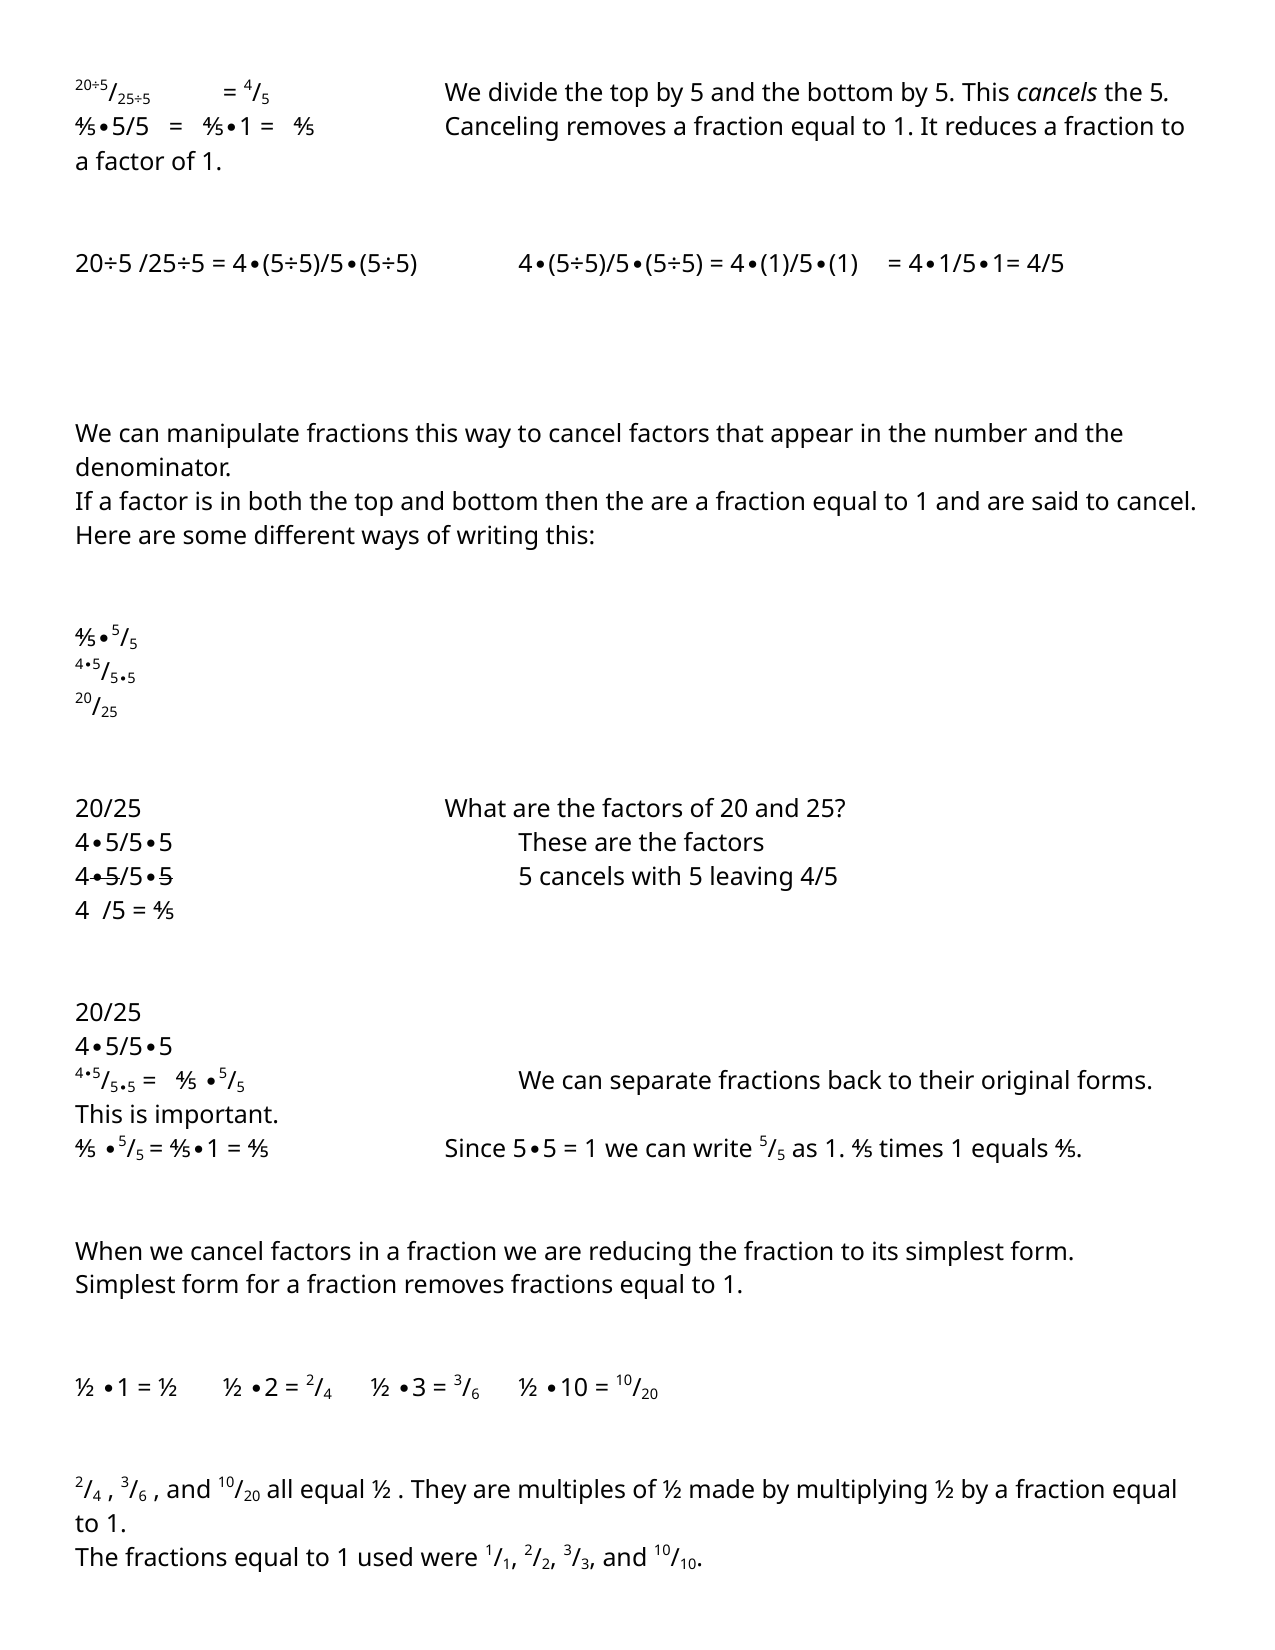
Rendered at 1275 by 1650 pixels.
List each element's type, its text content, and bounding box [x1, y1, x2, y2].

text 4∙5/5∙5 [75, 654, 1200, 688]
text 2/4 , 3/6 , and 10/20 all equal ½ . They are multiples of ½ made by multiplying ½ by a fraction equal to 1. [75, 1472, 1200, 1540]
text When we cancel factors in a fraction we are reducing the fraction to its simplest form. [75, 1233, 1200, 1267]
text ⅘∙5/5 [75, 620, 1200, 654]
text ⅘ ∙5/5 = ⅘∙1 = ⅘ Since 5∙5 = 1 we can write 5/5 as 1. ⅘ times 1 equals ⅘. [75, 1131, 1200, 1165]
text 20/25 What are the factors of 20 and 25? [75, 790, 1200, 824]
text 4∙5/5∙5 5 cancels with 5 leaving 4/5 [75, 858, 1200, 892]
text 20/25 [75, 995, 1200, 1029]
text Simplest form for a fraction removes fractions equal to 1. [75, 1267, 1200, 1301]
text 4∙5/5∙5 = ⅘ ∙5/5 We can separate fractions back to their original forms. This is important. [75, 1063, 1200, 1131]
text Here are some different ways of writing this: [75, 518, 1200, 552]
text If a factor is in both the top and bottom then the are a fraction equal to 1 and are said to cancel. [75, 484, 1200, 518]
text The fractions equal to 1 used were 1/1, 2/2, 3/3, and 10/10. [75, 1540, 1200, 1574]
text 4∙5/5∙5 [75, 1029, 1200, 1063]
text 20÷5/25÷5 = 4/5 We divide the top by 5 and the bottom by 5. This cancels the 5. [75, 75, 1200, 109]
text 4∙5/5∙5 These are the factors [75, 824, 1200, 858]
text 4 /5 = ⅘ [75, 892, 1200, 927]
text ½ ∙1 = ½ ½ ∙2 = 2/4 ½ ∙3 = 3/6 ½ ∙10 = 10/20 [75, 1369, 1200, 1403]
text 20÷5 /25÷5 = 4∙(5÷5)/5∙(5÷5) 4∙(5÷5)/5∙(5÷5) = 4∙(1)/5∙(1) = 4∙1/5∙1= 4/5 [75, 245, 1200, 279]
text ⅘∙5/5 = ⅘∙1 = ⅘ Canceling removes a fraction equal to 1. It reduces a fraction to a factor of 1. [75, 109, 1200, 177]
text We can manipulate fractions this way to cancel factors that appear in the number and the denominator. [75, 416, 1200, 484]
text 20/25 [75, 688, 1200, 722]
